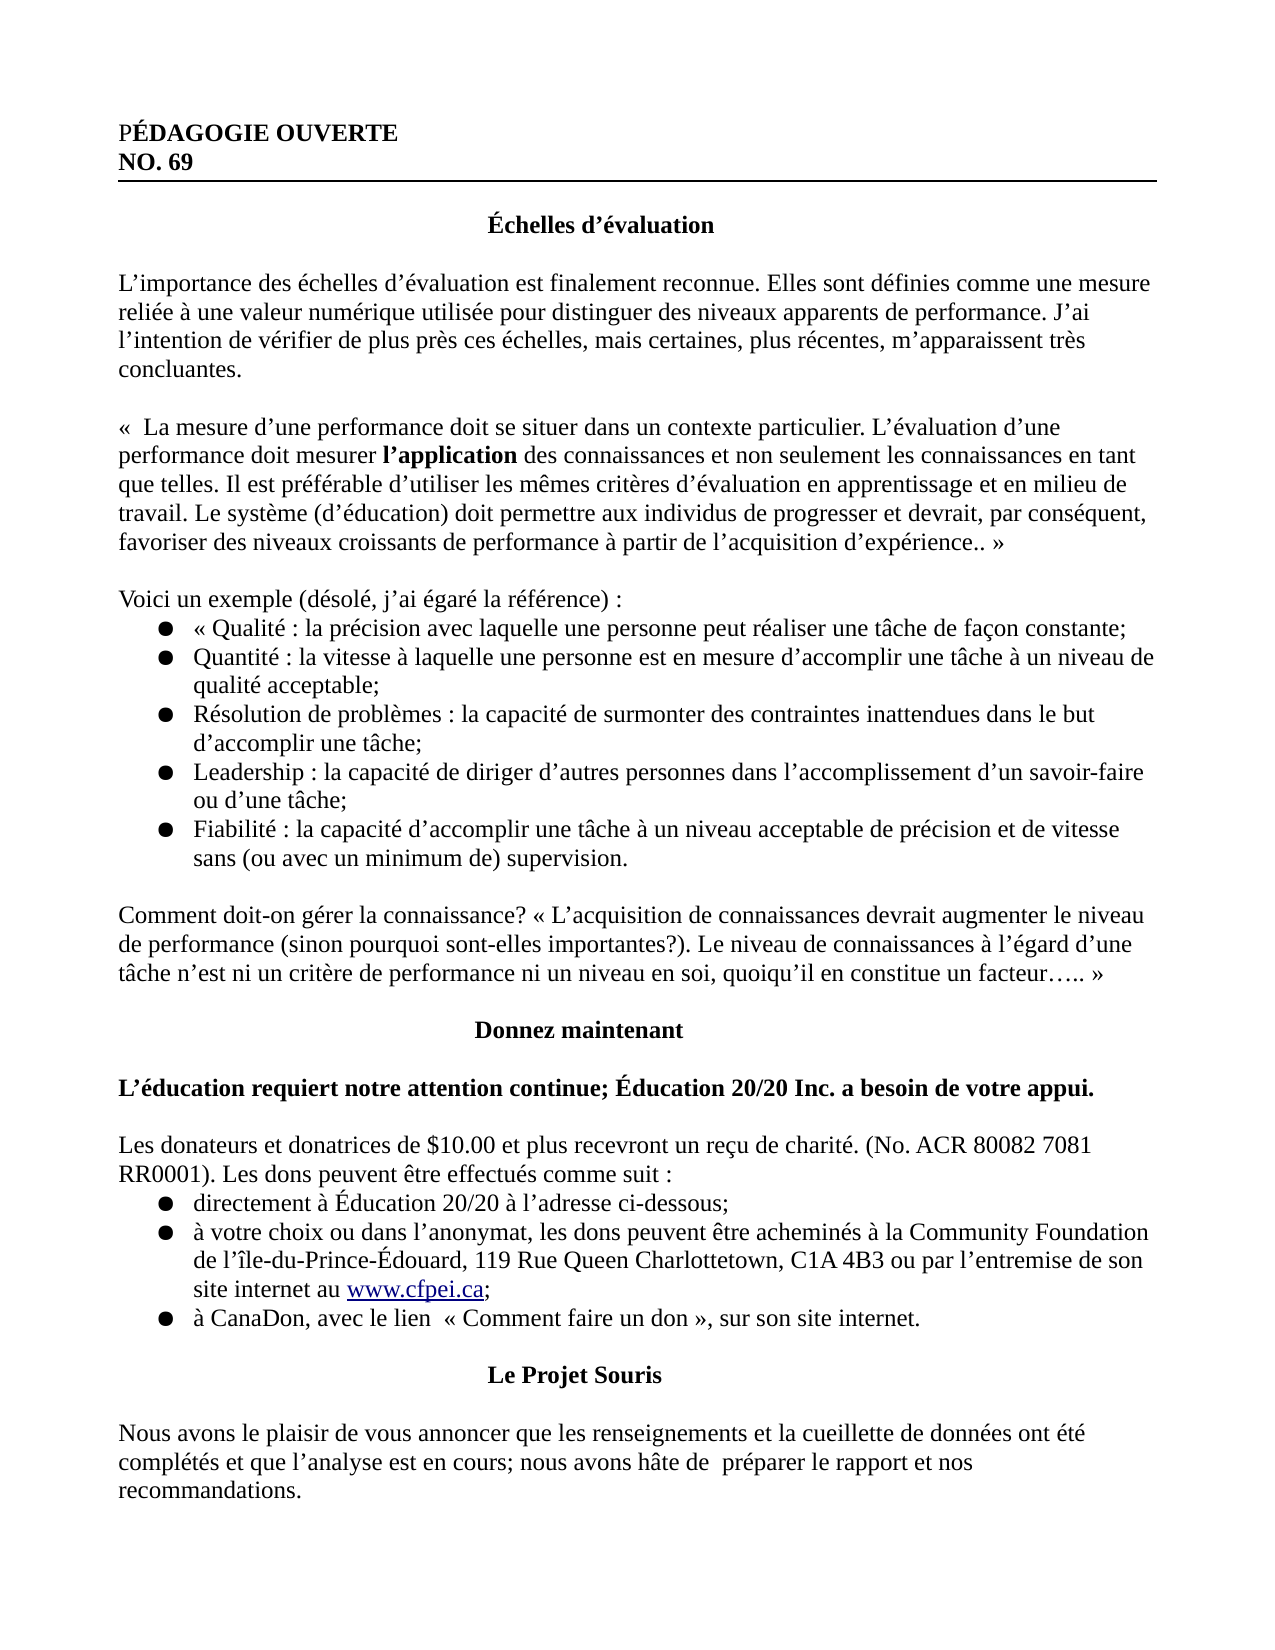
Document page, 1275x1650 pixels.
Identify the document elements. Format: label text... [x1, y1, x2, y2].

list directement à Éducation 20/20 à l’adresse ci-dessous; [156, 1188, 1157, 1217]
list à votre choix ou dans l’anonymat, les dons peuvent être acheminés à la Community Foundation de l’île-du-Prince-Édouard, 119 Rue Queen Charlottetown, C1A 4B3 ou par l’entremise de son site internet au www.cfpei.ca; [156, 1217, 1157, 1303]
list « Qualité : la précision avec laquelle une personne peut réaliser une tâche de façon constante; [156, 613, 1157, 642]
list Quantité : la vitesse à laquelle une personne est en mesure d’accomplir une tâche à un niveau de qualité acceptable; [156, 642, 1157, 699]
text Les donateurs et donatrices de $10.00 et plus recevront un reçu de charité. (No. ACR 80082 7081 RR0001). Les dons peuvent être effectués comme suit : [118, 1131, 1157, 1188]
list à CanaDon, avec le lien « Comment faire un don », sur son site internet. [156, 1303, 1157, 1332]
text L’éducation requiert notre attention continue; Éducation 20/20 Inc. a besoin de votre appui. [118, 1073, 1157, 1102]
list Fiabilité : la capacité d’accomplir une tâche à un niveau acceptable de précision et de vitesse sans (ou avec un minimum de) supervision. [156, 814, 1157, 872]
text NO. 69 [118, 147, 1157, 180]
list Leadership : la capacité de diriger d’autres personnes dans l’accomplissement d’un savoir-faire ou d’une tâche; [156, 757, 1157, 814]
text L’importance des échelles d’évaluation est finalement reconnue. Elles sont définies comme une mesure reliée à une valeur numérique utilisée pour distinguer des niveaux apparents de performance. J’ai l’intention de vérifier de plus près ces échelles, mais certaines, plus récentes, m’apparaissent très concluantes. [118, 268, 1157, 383]
text Échelles d’évaluation [118, 211, 1157, 239]
text Le Projet Souris [118, 1361, 1157, 1389]
text Comment doit-on gérer la connaissance? « L’acquisition de connaissances devrait augmenter le niveau de performance (sinon pourquoi sont-elles importantes?). Le niveau de connaissances à l’égard d’une tâche n’est ni un critère de performance ni un niveau en soi, quoiqu’il en constitue un facteur….. » [118, 901, 1157, 987]
text « La mesure d’une performance doit se situer dans un contexte particulier. L’évaluation d’une performance doit mesurer l’application des connaissances et non seulement les connaissances en tant que telles. Il est préférable d’utiliser les mêmes critères d’évaluation en apprentissage et en milieu de travail. Le système (d’éducation) doit permettre aux individus de progresser et devrait, par conséquent, favoriser des niveaux croissants de performance à partir de l’acquisition d’expérience.. » [118, 412, 1157, 556]
text Donnez maintenant [118, 1016, 1157, 1044]
text PÉDAGOGIE OUVERTE [118, 118, 1157, 147]
text Nous avons le plaisir de vous annoncer que les renseignements et la cueillette de données ont été complétés et que l’analyse est en cours; nous avons hâte de préparer le rapport et nos recommandations. [118, 1418, 1157, 1504]
text Voici un exemple (désolé, j’ai égaré la référence) : [118, 584, 1157, 613]
list Résolution de problèmes : la capacité de surmonter des contraintes inattendues dans le but d’accomplir une tâche; [156, 699, 1157, 757]
